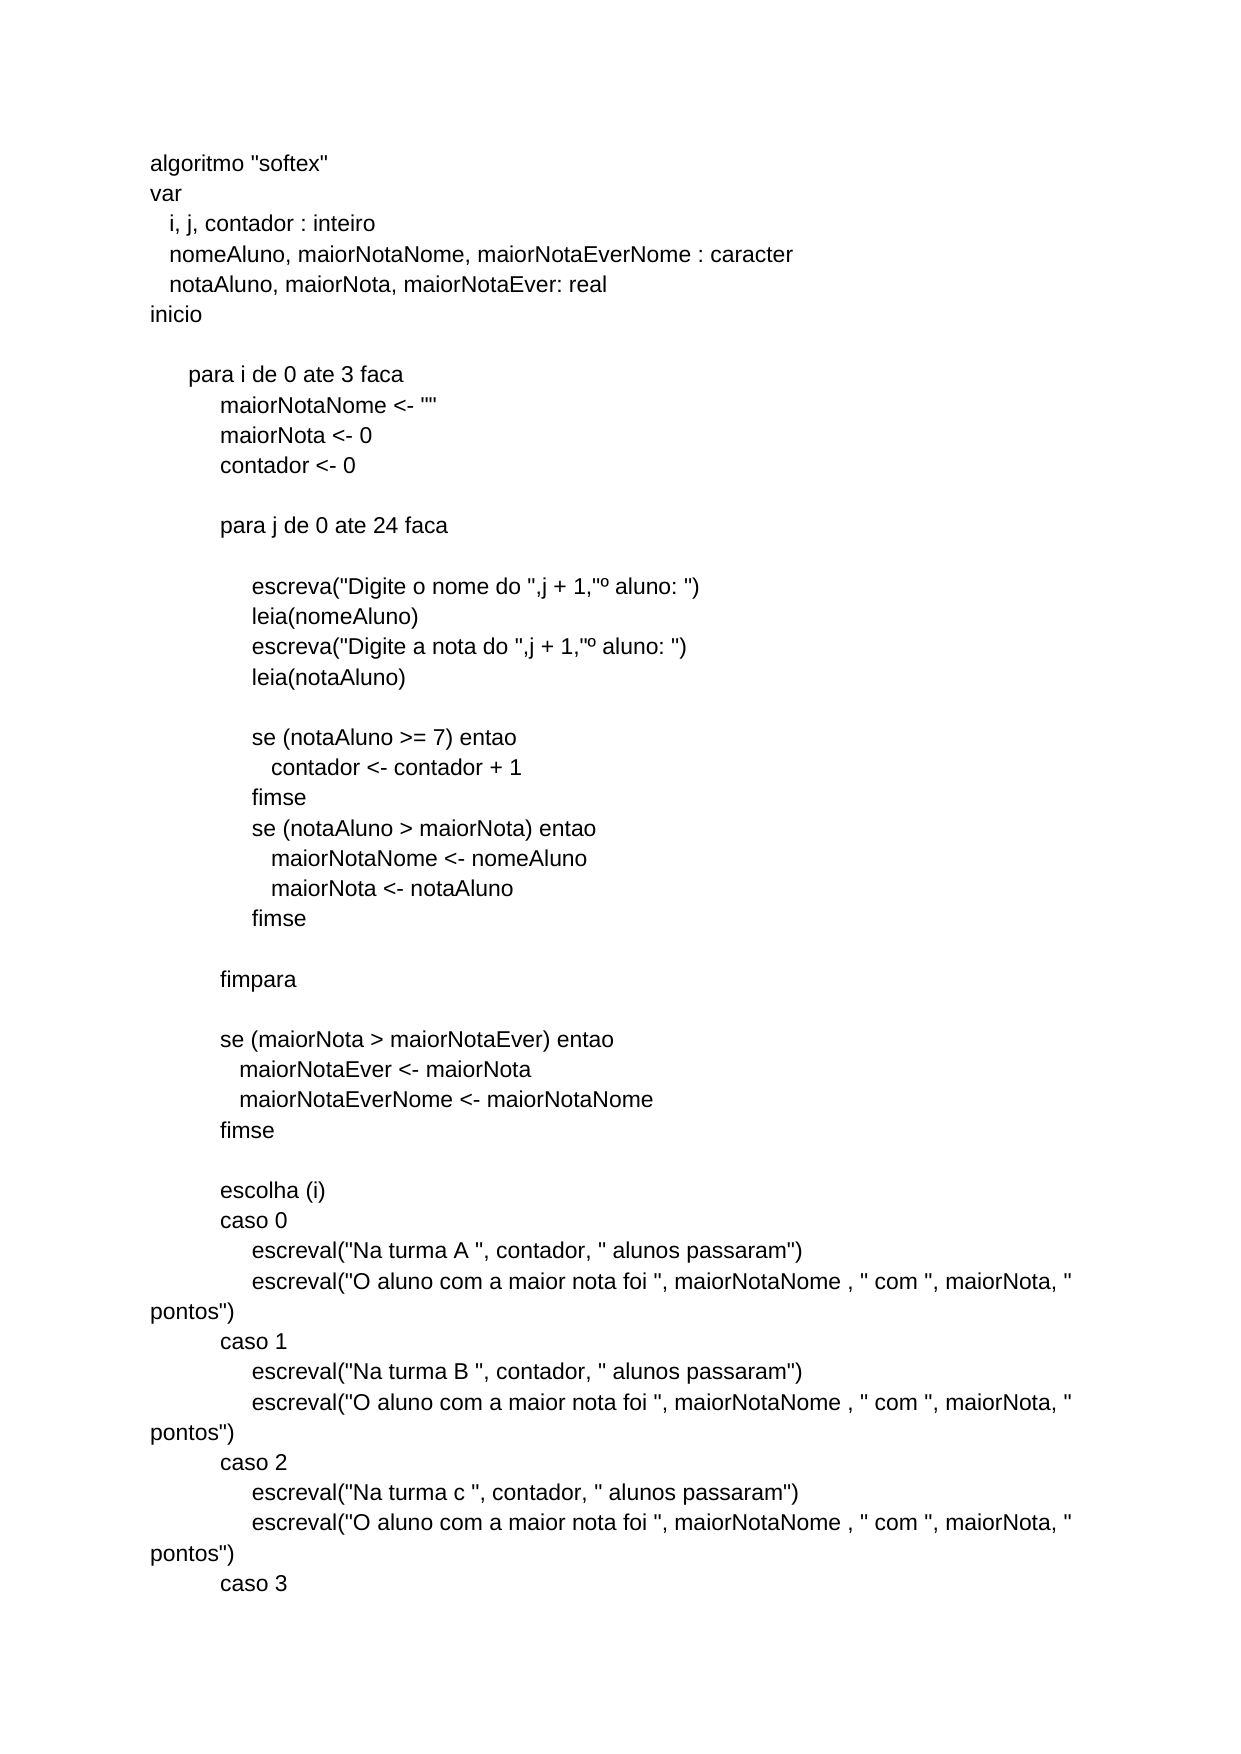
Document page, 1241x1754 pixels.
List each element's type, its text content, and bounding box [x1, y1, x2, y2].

text var [150, 180, 1090, 207]
text nomeAluno, maiorNotaNome, maiorNotaEverNome : caracter [150, 241, 1090, 267]
text inicio [150, 301, 1090, 327]
text caso 0 [150, 1207, 1090, 1234]
text para i de 0 ate 3 faca [150, 361, 1090, 388]
text fimse [150, 1117, 1090, 1143]
text maiorNotaNome <- "" [150, 392, 1090, 418]
text se (maiorNota > maiorNotaEver) entao [150, 1026, 1090, 1052]
text i, j, contador : inteiro [150, 210, 1090, 237]
text maiorNotaEver <- maiorNota [150, 1056, 1090, 1083]
text para j de 0 ate 24 faca [150, 512, 1090, 539]
text maiorNotaEverNome <- maiorNotaNome [150, 1086, 1090, 1113]
text maiorNota <- 0 [150, 422, 1090, 448]
text fimpara [150, 966, 1090, 992]
text escreva("Digite o nome do ",j + 1,"º aluno: ") [150, 573, 1090, 599]
text notaAluno, maiorNota, maiorNotaEver: real [150, 271, 1090, 297]
text leia(nomeAluno) [150, 603, 1090, 629]
text escreva("Digite a nota do ",j + 1,"º aluno: ") [150, 633, 1090, 660]
text caso 1 [150, 1328, 1090, 1354]
text escreval("Na turma c ", contador, " alunos passaram") [150, 1479, 1090, 1506]
text caso 3 [150, 1570, 1090, 1596]
text se (notaAluno > maiorNota) entao [150, 814, 1090, 841]
text contador <- 0 [150, 452, 1090, 478]
text se (notaAluno >= 7) entao [150, 724, 1090, 750]
text escolha (i) [150, 1177, 1090, 1203]
text escreval("O aluno com a maior nota foi ", maiorNotaNome , " com ", maiorNota, " pontos") [150, 1509, 1090, 1566]
text fimse [150, 784, 1090, 811]
text escreval("Na turma A ", contador, " alunos passaram") [150, 1237, 1090, 1264]
text contador <- contador + 1 [150, 754, 1090, 781]
text escreval("O aluno com a maior nota foi ", maiorNotaNome , " com ", maiorNota, " pontos") [150, 1268, 1090, 1324]
text maiorNotaNome <- nomeAluno [150, 845, 1090, 871]
text escreval("O aluno com a maior nota foi ", maiorNotaNome , " com ", maiorNota, " pontos") [150, 1388, 1090, 1445]
text maiorNota <- notaAluno [150, 875, 1090, 901]
text escreval("Na turma B ", contador, " alunos passaram") [150, 1358, 1090, 1385]
text algoritmo "softex" [150, 150, 1090, 176]
text fimse [150, 905, 1090, 932]
text caso 2 [150, 1449, 1090, 1475]
text leia(notaAluno) [150, 663, 1090, 690]
